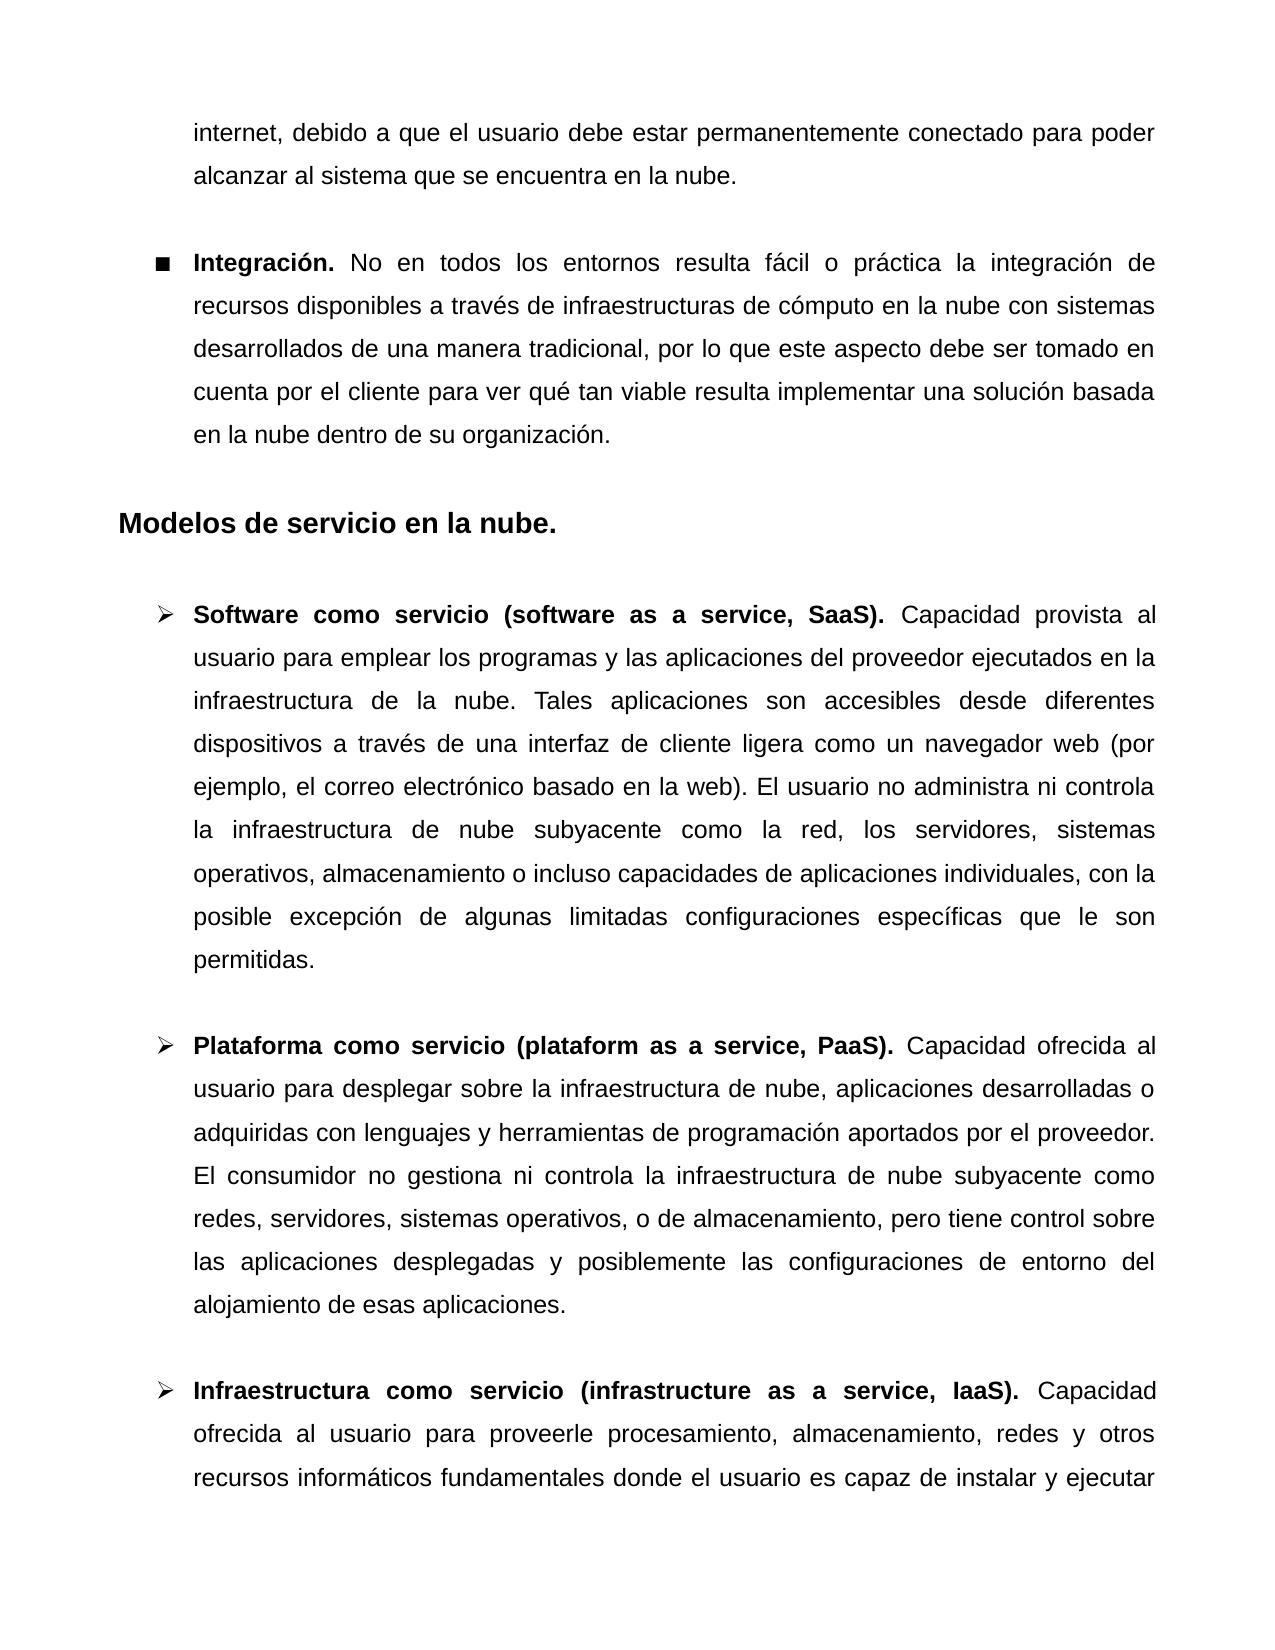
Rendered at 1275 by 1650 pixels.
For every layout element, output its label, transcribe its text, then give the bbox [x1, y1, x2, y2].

list Infraestructura como servicio (infrastructure as a service, IaaS). Capacidad ofrecida al usuario para proveerle procesamiento, almacenamiento, redes y otros recursos informáticos fundamentales donde el usuario es capaz de instalar y ejecutar [156, 1376, 1157, 1491]
list Software como servicio (software as a service, SaaS). Capacidad provista al usuario para emplear los programas y las aplicaciones del proveedor ejecutados en la infraestructura de la nube. Tales aplicaciones son accesibles desde diferentes dispositivos a través de una interfaz de cliente ligera como un navegador web (por ejemplo, el correo electrónico basado en la web). El usuario no administra ni controla la infraestructura de nube subyacente como la red, los servidores, sistemas operativos, almacenamiento o incluso capacidades de aplicaciones individuales, con la posible excepción de algunas limitadas configuraciones específicas que le son permitidas. [156, 600, 1157, 974]
list Integración. No en todos los entornos resulta fácil o práctica la integración de recursos disponibles a través de infraestructuras de cómputo en la nube con sistemas desarrollados de una manera tradicional, por lo que este aspecto debe ser tomado en cuenta por el cliente para ver qué tan viable resulta implementar una solución basada en la nube dentro de su organización. [156, 247, 1157, 449]
list internet, debido a que el usuario debe estar permanentemente conectado para poder alcanzar al sistema que se encuentra en la nube. [156, 118, 1157, 190]
list Plataforma como servicio (plataform as a service, PaaS). Capacidad ofrecida al usuario para desplegar sobre la infraestructura de nube, aplicaciones desarrolladas o adquiridas con lenguajes y herramientas de programación aportados por el proveedor. El consumidor no gestiona ni controla la infraestructura de nube subyacente como redes, servidores, sistemas operativos, o de almacenamiento, pero tiene control sobre las aplicaciones desplegadas y posiblemente las configuraciones de entorno del alojamiento de esas aplicaciones. [156, 1031, 1157, 1319]
text Modelos de servicio en la nube. [118, 506, 1157, 540]
